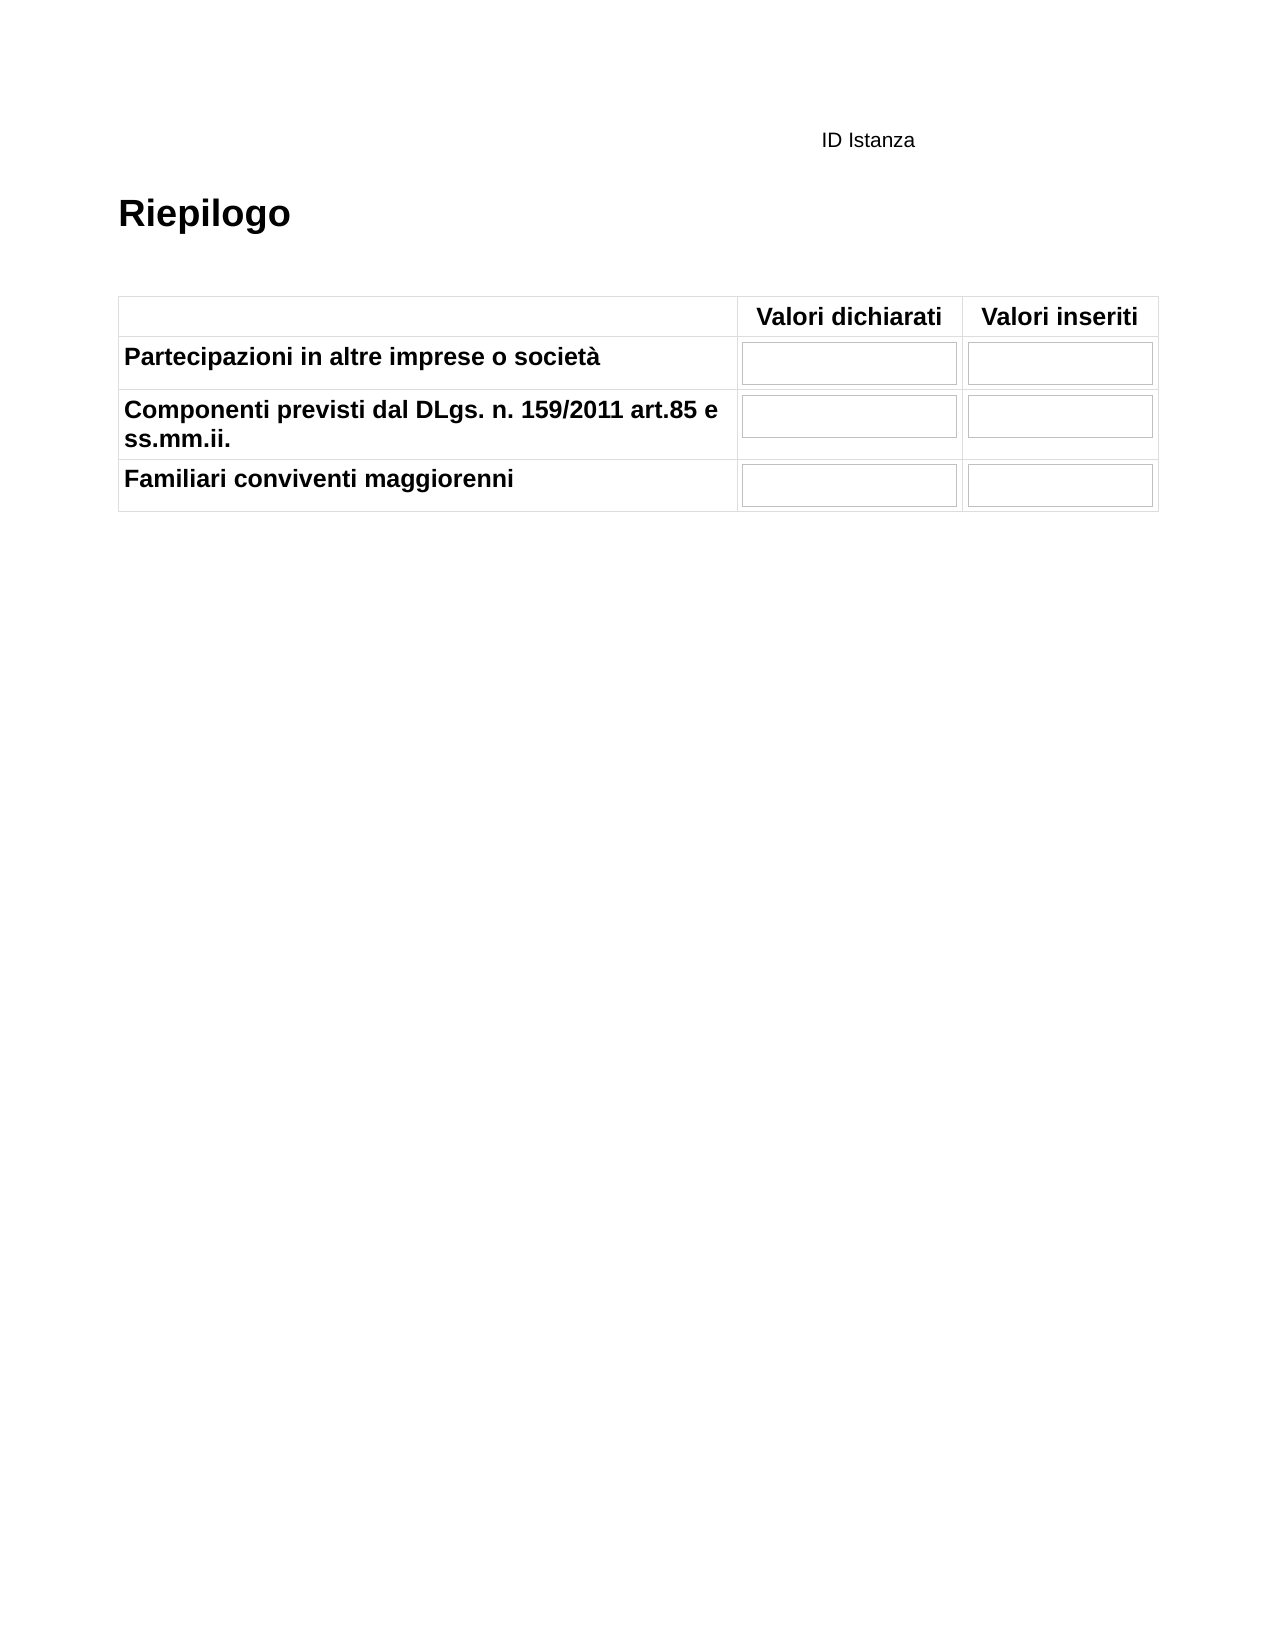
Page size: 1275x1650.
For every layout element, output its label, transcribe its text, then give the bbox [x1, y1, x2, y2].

table_cell [738, 390, 962, 458]
table_cell Familiari conviventi maggiorenni [119, 460, 737, 511]
table_cell [738, 460, 962, 511]
table_cell Componenti previsti dal DLgs. n. 159/2011 art.85 e ss.mm.ii. [119, 390, 737, 458]
subtitle Riepilogo [118, 191, 1157, 234]
table_cell Partecipazioni in altre imprese o società [119, 337, 737, 389]
table_cell [963, 460, 1158, 511]
table_header [119, 297, 737, 336]
table_header Valori dichiarati [738, 297, 962, 336]
table_header Valori inseriti [963, 297, 1158, 336]
table_cell [738, 337, 962, 389]
text ID Istanza [118, 118, 921, 159]
table_cell [963, 390, 1158, 458]
table_cell [963, 337, 1158, 389]
